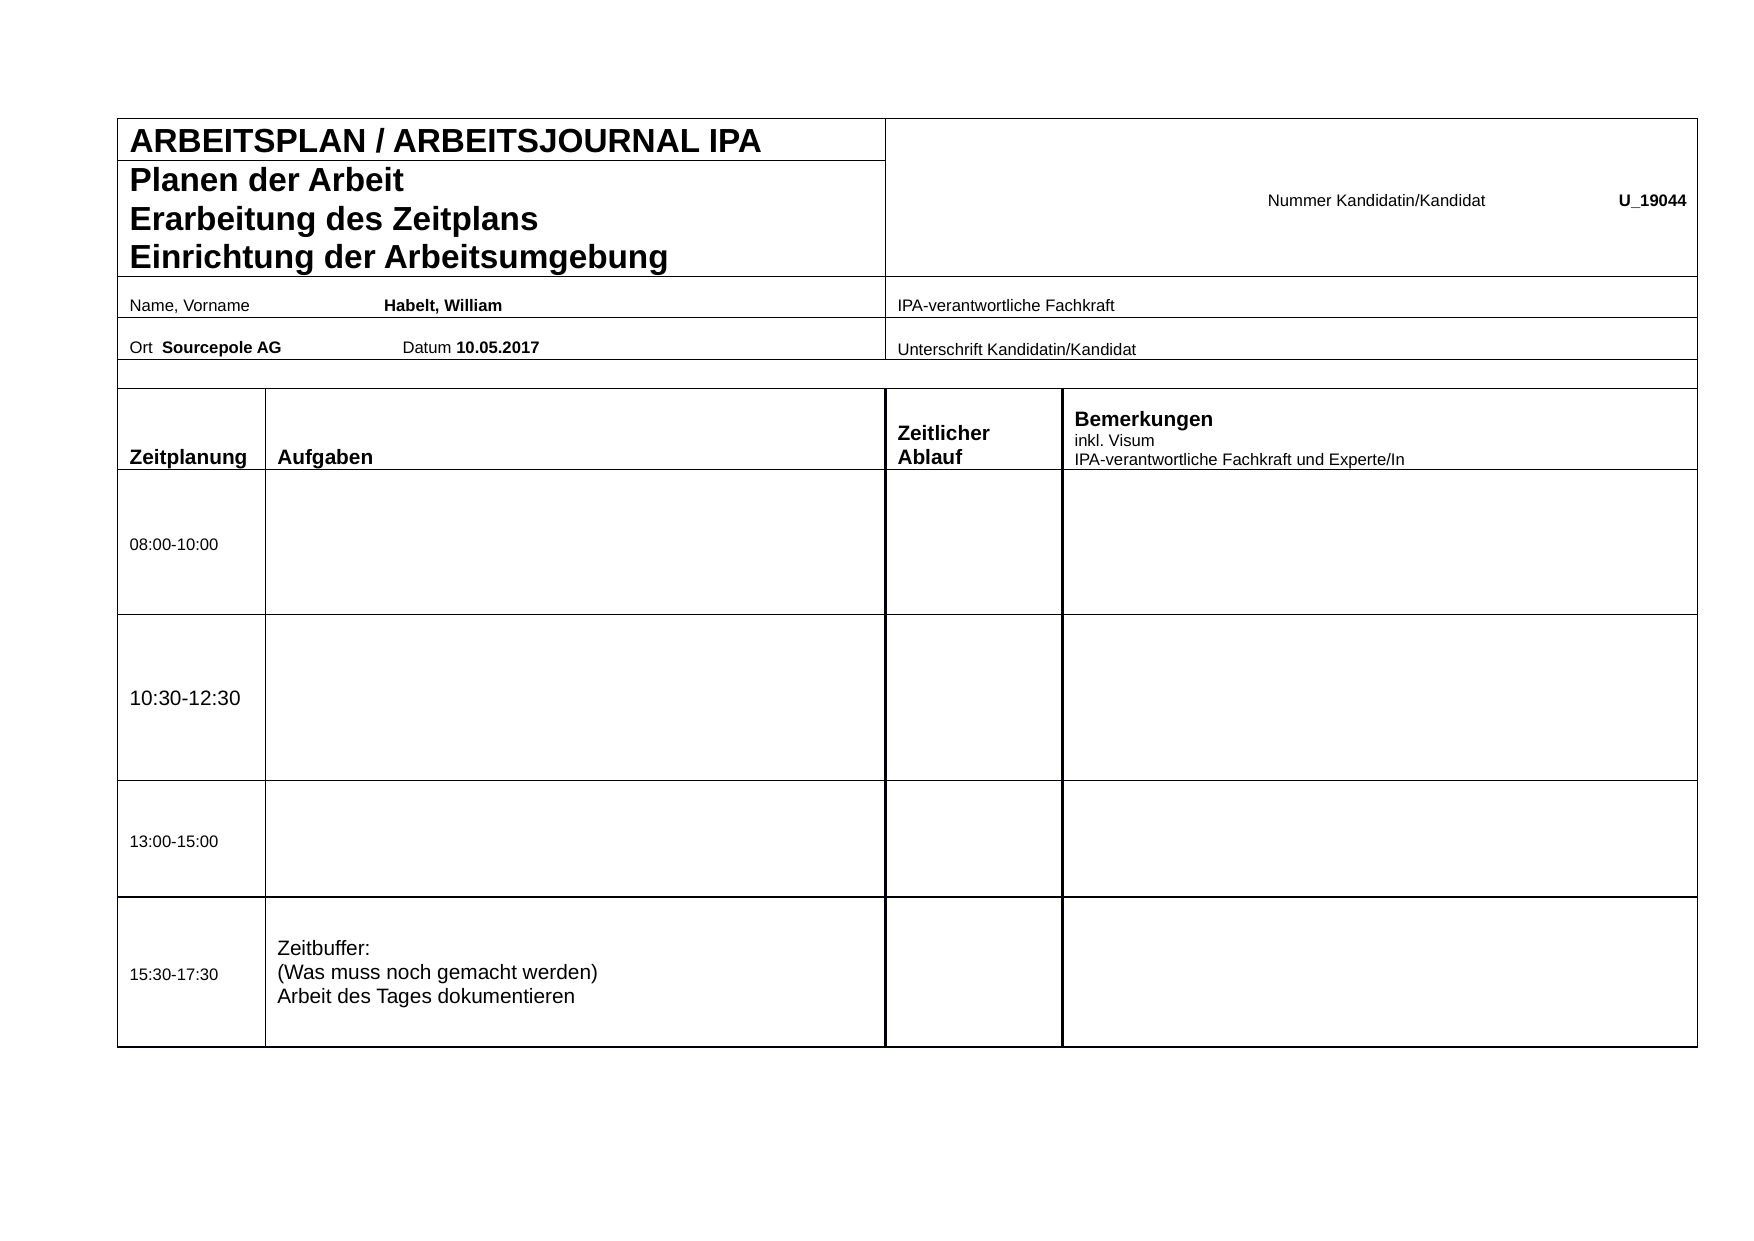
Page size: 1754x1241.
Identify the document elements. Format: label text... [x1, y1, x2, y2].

table_cell [1064, 470, 1697, 614]
table_header Nummer Kandidatin/Kandidat U_19044 [886, 119, 1697, 276]
table_cell IPA-verantwortliche Fachkraft [886, 277, 1697, 317]
table_cell Unterschrift Kandidatin/Kandidat [886, 318, 1697, 358]
table_cell [266, 781, 884, 896]
table_cell Zeitlicher Ablauf [887, 389, 1061, 469]
table_cell [266, 470, 884, 614]
table_cell [1064, 615, 1697, 779]
table_cell Ort Sourcepole AG Datum 10.05.2017 [118, 318, 885, 358]
table_cell Zeitbuffer: (Was muss noch gemacht werden) Arbeit des Tages dokumentieren [266, 898, 884, 1046]
table_cell [266, 615, 884, 779]
table_cell 13:00-15:00 [118, 781, 265, 896]
table_cell 10:30-12:30 [118, 615, 265, 779]
table_cell Name, Vorname Habelt, William [118, 277, 885, 317]
table_cell [887, 615, 1061, 779]
table_cell [118, 360, 1697, 388]
table_cell Zeitplanung [118, 389, 265, 469]
table_cell Aufgaben [266, 389, 884, 469]
table_cell 15:30-17:30 [118, 898, 265, 1046]
table_cell [887, 781, 1061, 896]
table_cell [1064, 898, 1697, 1046]
table_cell Bemerkungen inkl. Visum IPA-verantwortliche Fachkraft und Experte/In [1064, 389, 1697, 469]
table_cell Planen der Arbeit Erarbeitung des Zeitplans Einrichtung der Arbeitsumgebung [118, 161, 885, 276]
table_cell [887, 470, 1061, 614]
table_cell [887, 898, 1061, 1046]
table_cell 08:00-10:00 [118, 470, 265, 614]
table_cell [1064, 781, 1697, 896]
table_header ARBEITSPLAN / ARBEITSJOURNAL IPA [118, 119, 885, 159]
